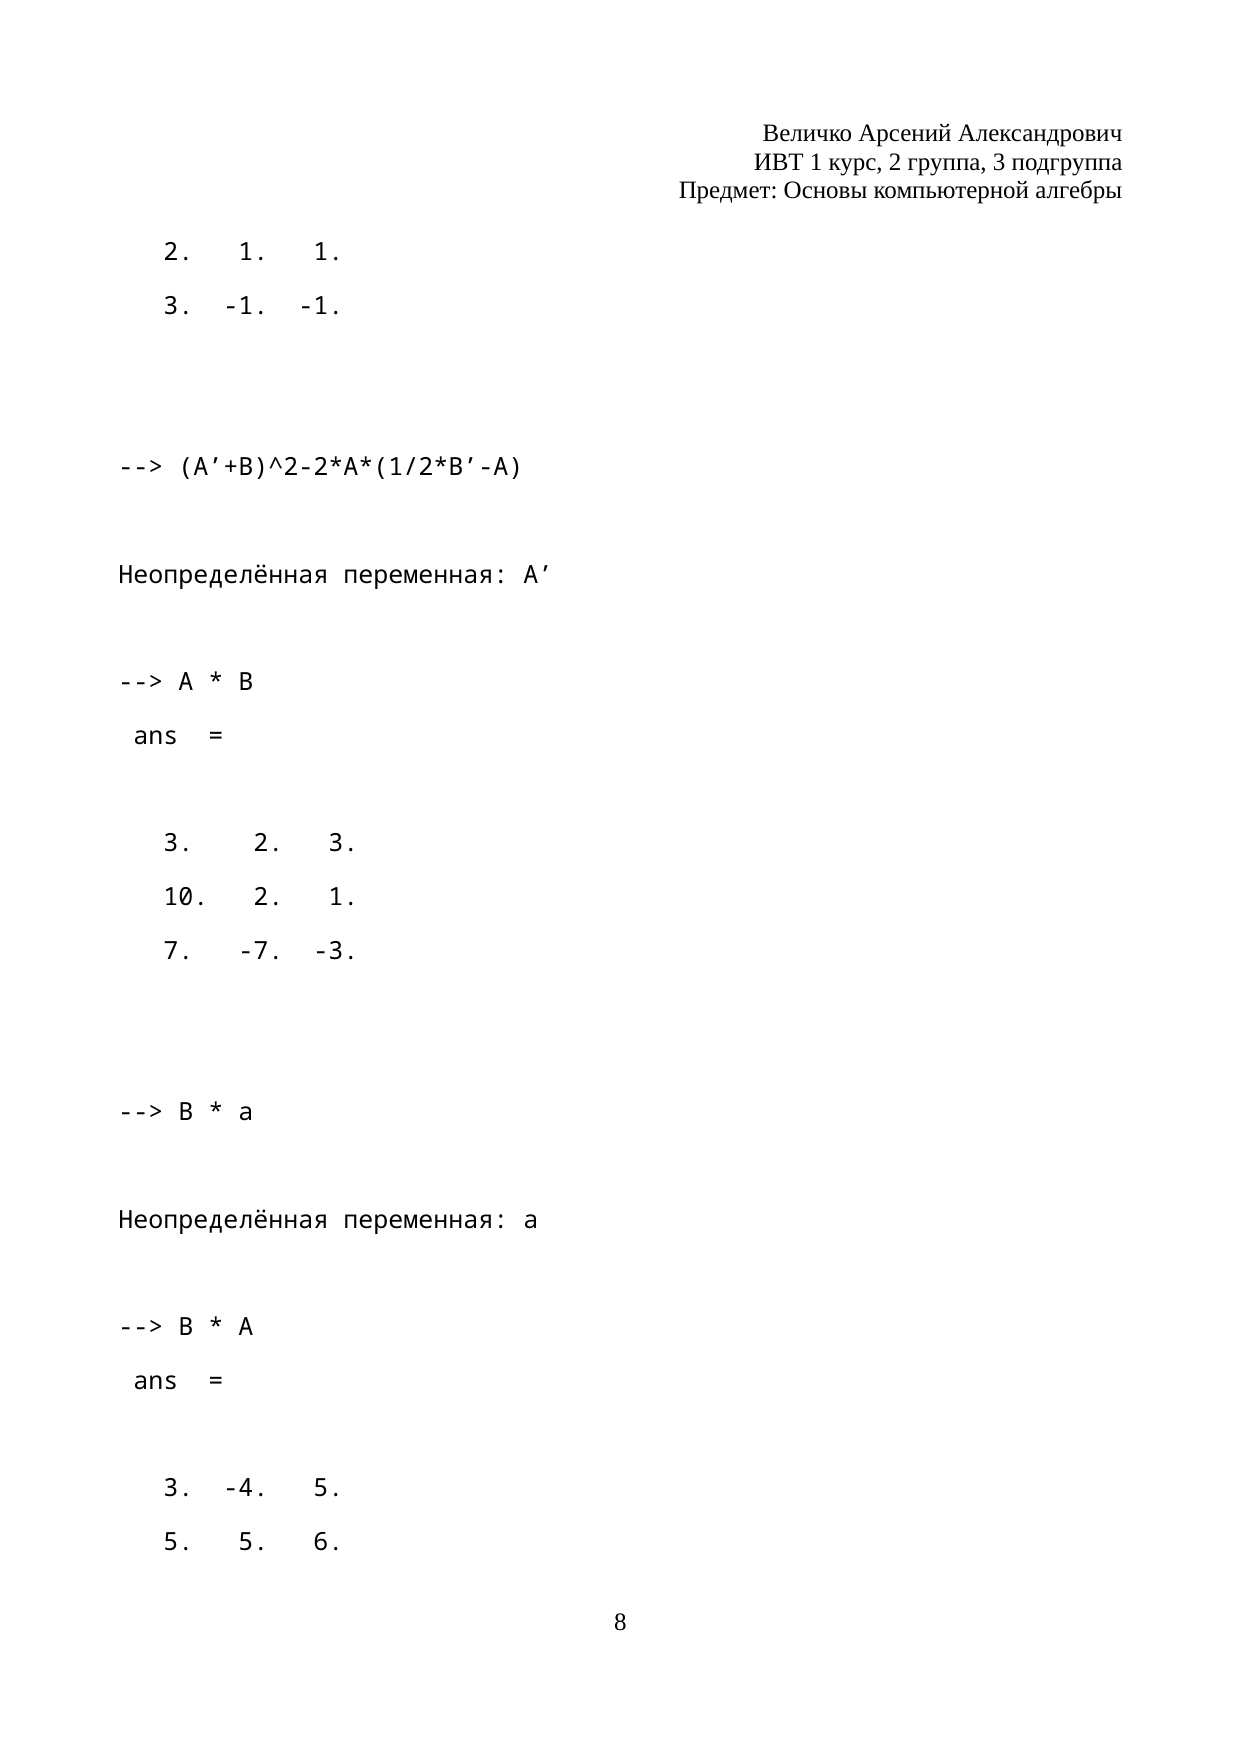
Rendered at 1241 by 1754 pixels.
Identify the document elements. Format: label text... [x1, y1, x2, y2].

text Неопределённая переменная: a [118, 1201, 1122, 1235]
text 3. -1. -1. [118, 288, 1122, 322]
text 10. 2. 1. [118, 879, 1122, 913]
text 3. -4. 5. [118, 1470, 1122, 1504]
text 5. 5. 6. [118, 1524, 1122, 1558]
text ans = [118, 718, 1122, 752]
text --> (A’+B)^2-2*A*(1/2*B’-A) [118, 449, 1122, 483]
text --> B * A [118, 1309, 1122, 1343]
text 7. -7. -3. [118, 933, 1122, 967]
text 2. 1. 1. [118, 234, 1122, 268]
text --> A * B [118, 664, 1122, 698]
text 3. 2. 3. [118, 825, 1122, 859]
text --> B * a [118, 1094, 1122, 1128]
text ans = [118, 1363, 1122, 1397]
text Неопределённая переменная: A’ [118, 556, 1122, 590]
